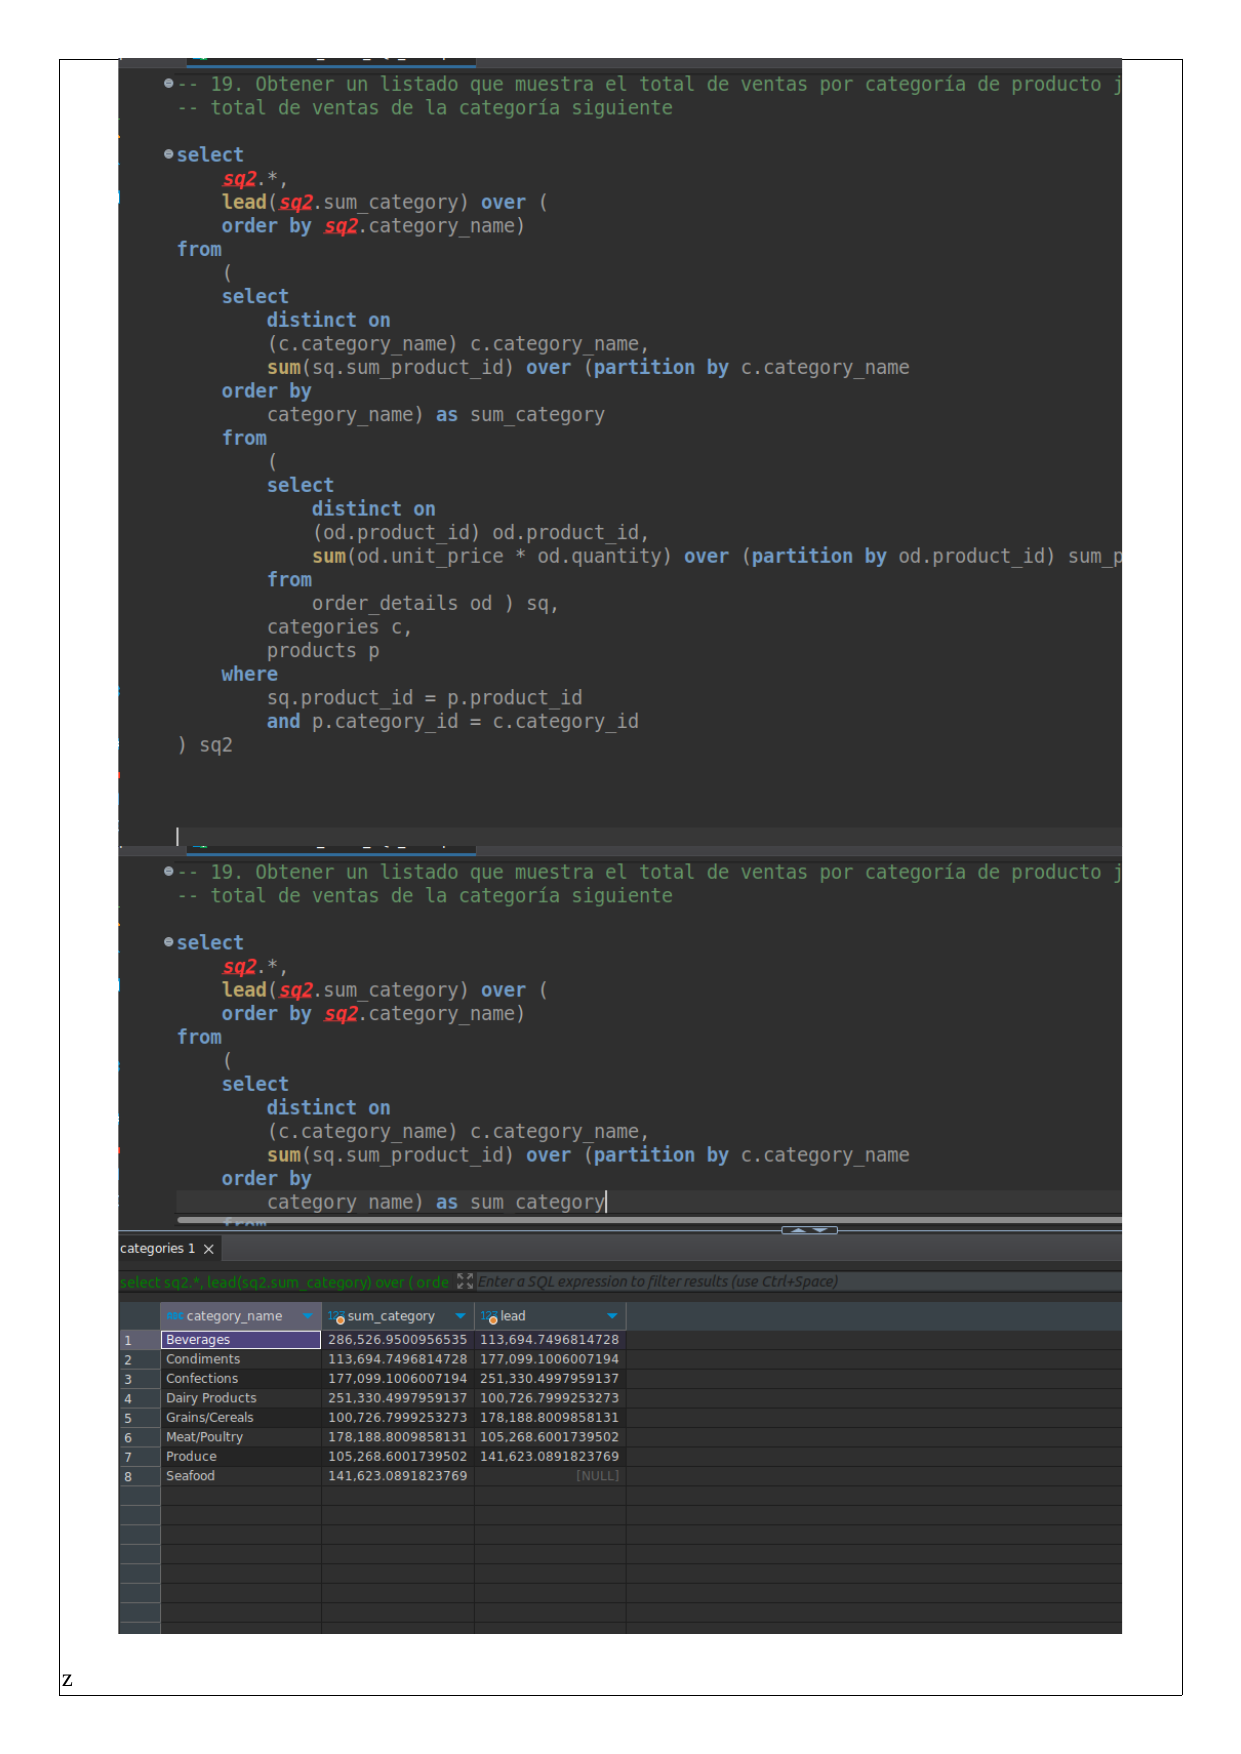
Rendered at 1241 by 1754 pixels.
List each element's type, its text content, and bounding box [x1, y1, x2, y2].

text z [62, 1663, 1179, 1692]
picture [118, 58, 1123, 1634]
